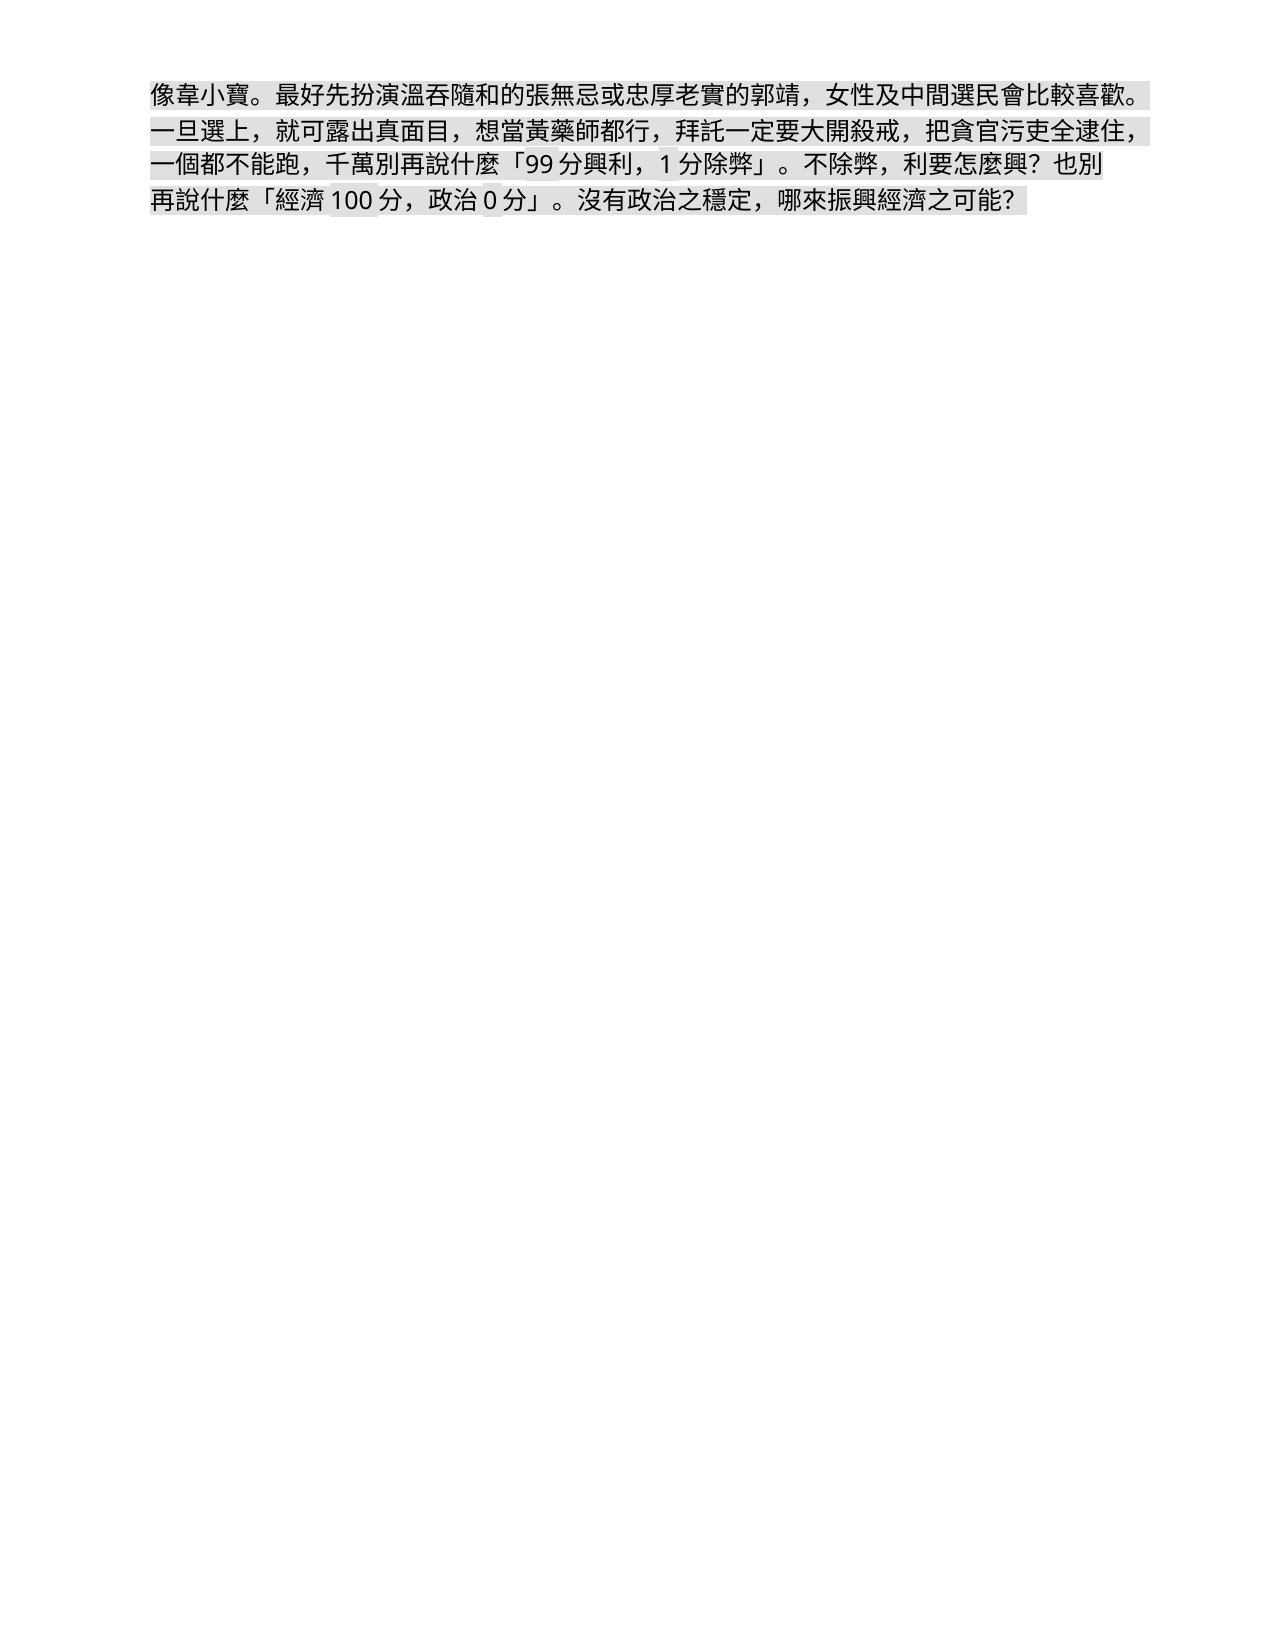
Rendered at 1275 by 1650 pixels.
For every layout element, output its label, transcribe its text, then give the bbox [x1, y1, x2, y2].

text 卡韓政變 (214)：不負責任選情分析 陳真 2019. 12. 30. 不負責任選情分析： 韓在 "博恩夜夜秀" 表現：增加30萬票，其中20萬年輕票。一來一往等於增加60萬票。 第一次政見會：增加30萬中間票及愛投不投淺藍票。一來一往，又增加60萬票。 第二次、第三次政見會：效用遞減，共約增加5萬票，一來一往增加10萬票。 多了以上130萬票，不贏也難。 但是.... 辯論會：減少30萬女性票及中間自以為客觀理性票。一來一往少了60萬票。並激發綠營投票率2%，亦即大約15萬票。總共損失75萬票。 結論是：經過這五次表現，韓僅增加頂多55萬票。看來，我的洗碗之賭，又開始有點不太有把握了。 韓在辯論會上講的基本上都對，但態度不對。台灣人(特別是偏藍或偏中間)喜歡看到溫和的政治人物，不喜歡咄咄逼人。 民進黨貪污舞弊與自肥數以兆計，新潮流及所謂英派是兩大貪污主力，並佔盡肥缺；沒有個千百億，根本看不上眼，貪污規模是100個阿扁；而蘋果日報就是CIA日報，三立、蘋果和自由時報就是無恥下流整天造謠抹黑鼓吹仇中反華的骯髒政治宣傳機器；人渣黨恰恰就是他自己所定義下的賣台集團，在大陸就哥倆好一對寶你儂我儂財源滾滾，熱愛祖國，特別是熱愛祖國的人民幣，回到台灣就搖身一變為反中鬥士，每天對別人扣紅帽子...這些都只是基本常識。 問題是：許多台灣人對政治人物有一種既定形象的偏好，特別是女性選民及中產階級，他們喜歡看到你溫和謙讓，夾著尾巴笑臉迎人。 攻擊是對的，但主帥的態度要堅定、謙和。旁人怎麼凶怎麼罵都不礙事，但主帥不行。主帥一凶，就矮化了自己。這很偽善，但選舉就是這麼一回事，跟選美差不多，明明是母夜叉，也得巧笑倩兮，美目盼兮，裝出甜美笑容。 投票還剩12天。韓國瑜別再隨興了。現在千萬不能露出令狐沖的本色，更別把自己弄得像韋小寶。最好先扮演溫吞隨和的張無忌或忠厚老實的郭靖，女性及中間選民會比較喜歡。一旦選上，就可露出真面目，想當黃藥師都行，拜託一定要大開殺戒，把貪官污吏全逮住，一個都不能跑，千萬別再說什麼「99分興利，1分除弊」。不除弊，利要怎麼興？也別再說什麼「經濟100分，政治0分」。沒有政治之穩定，哪來振興經濟之可能？ [150, 75, 1125, 217]
